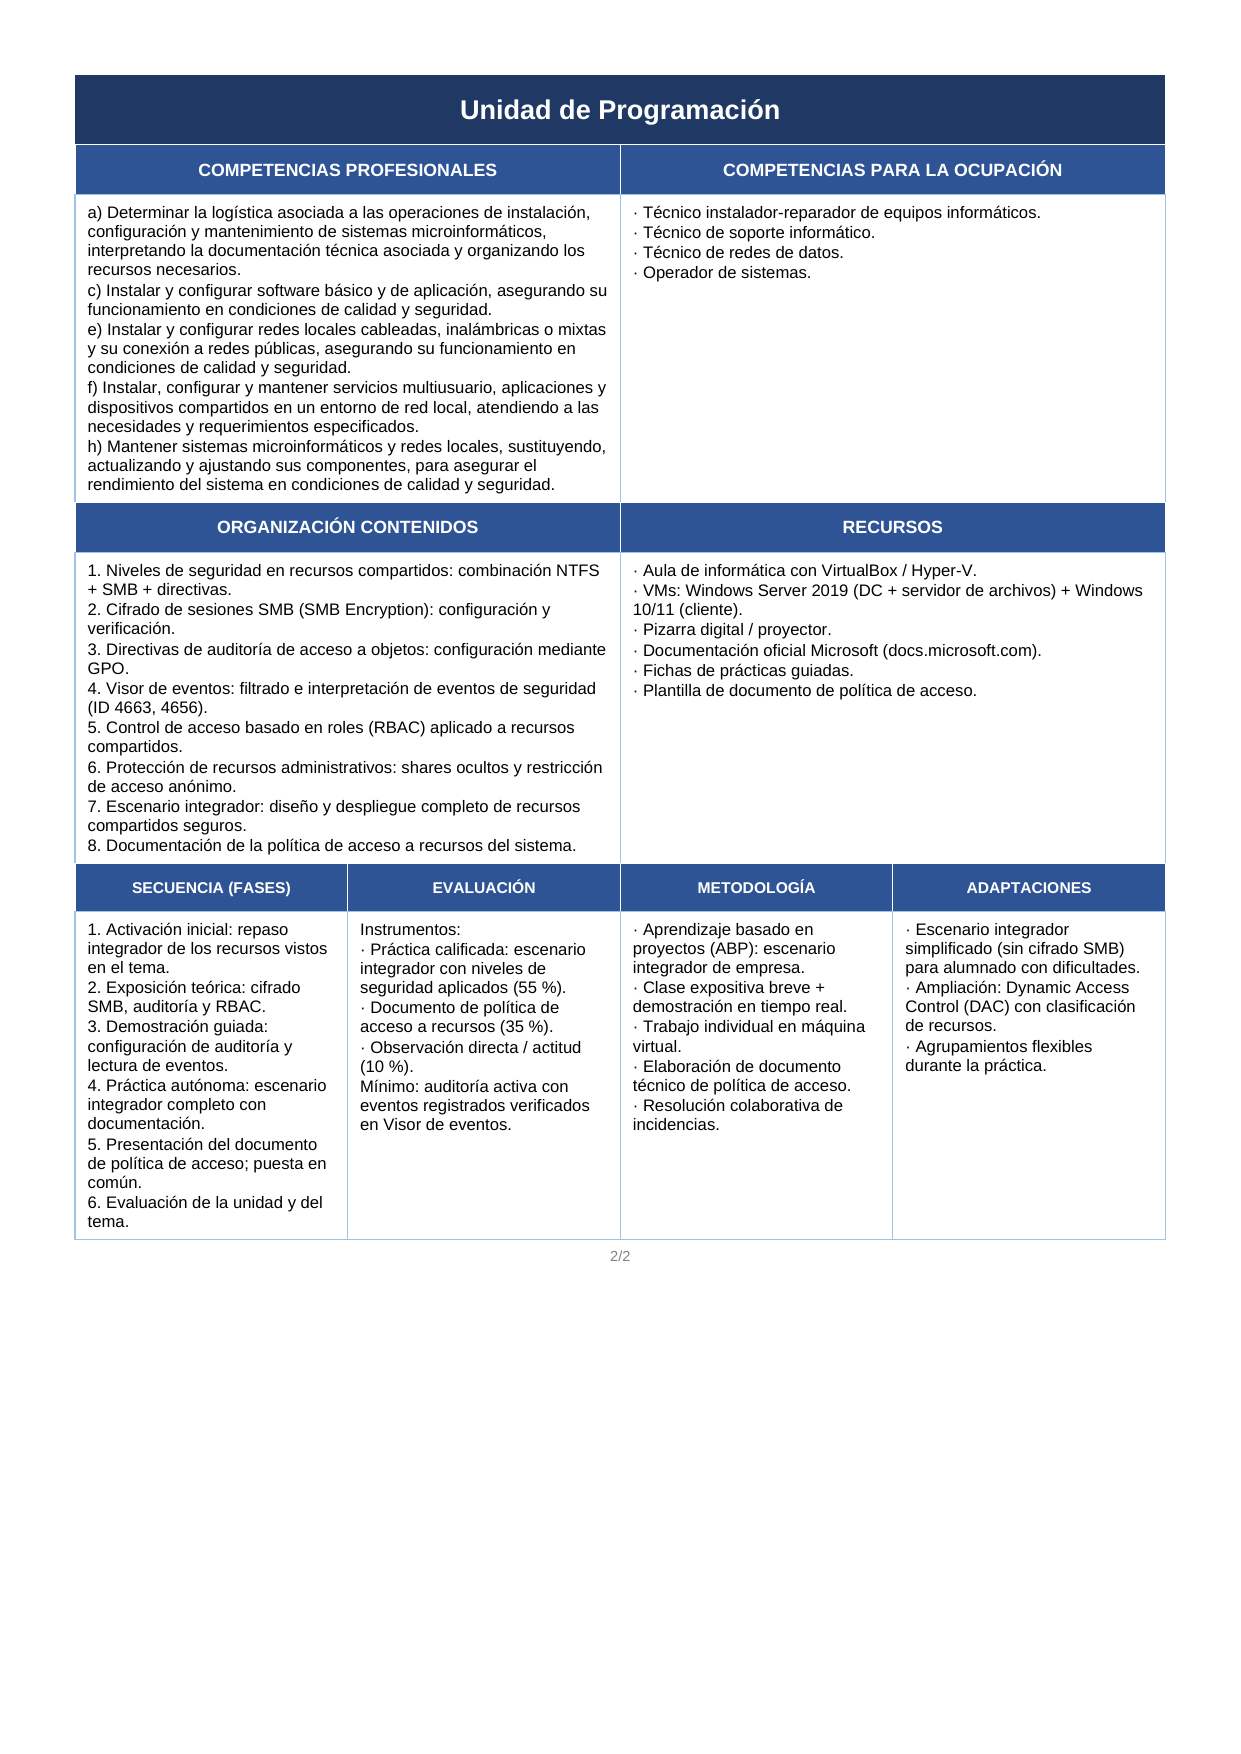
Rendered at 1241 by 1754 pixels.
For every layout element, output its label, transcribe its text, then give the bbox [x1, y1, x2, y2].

table_cell a) Determinar la logística asociada a las operaciones de instalación, configuración y mantenimiento de sistemas microinformáticos, interpretando la documentación técnica asociada y organizando los recursos necesarios. c) Instalar y configurar software básico y de aplicación, asegurando su funcionamiento en condiciones de calidad y seguridad. e) Instalar y configurar redes locales cableadas, inalámbricas o mixtas y su conexión a redes públicas, asegurando su funcionamiento en condiciones de calidad y seguridad. f) Instalar, configurar y mantener servicios multiusuario, aplicaciones y dispositivos compartidos en un entorno de red local, atendiendo a las necesidades y requerimientos especificados. h) Mantener sistemas microinformáticos y redes locales, sustituyendo, actualizando y ajustando sus componentes, para asegurar el rendimiento del sistema en condiciones de calidad y seguridad. [76, 195, 620, 502]
table_cell 1. Niveles de seguridad en recursos compartidos: combinación NTFS + SMB + directivas. 2. Cifrado de sesiones SMB (SMB Encryption): configuración y verificación. 3. Directivas de auditoría de acceso a objetos: configuración mediante GPO. 4. Visor de eventos: filtrado e interpretación de eventos de seguridad (ID 4663, 4656). 5. Control de acceso basado en roles (RBAC) aplicado a recursos compartidos. 6. Protección de recursos administrativos: shares ocultos y restricción de acceso anónimo. 7. Escenario integrador: diseño y despliegue completo de recursos compartidos seguros. 8. Documentación de la política de acceso a recursos del sistema. [76, 553, 620, 863]
table_cell EVALUACIÓN [348, 864, 620, 911]
table_cell · Aula de informática con VirtualBox / Hyper-V. · VMs: Windows Server 2019 (DC + servidor de archivos) + Windows 10/11 (cliente). · Pizarra digital / proyector. · Documentación oficial Microsoft (docs.microsoft.com). · Fichas de prácticas guiadas. · Plantilla de documento de política de acceso. [621, 553, 1165, 863]
text 2/2 [75, 1248, 1165, 1264]
table_cell Instrumentos: · Práctica calificada: escenario integrador con niveles de seguridad aplicados (55 %). · Documento de política de acceso a recursos (35 %). · Observación directa / actitud (10 %). Mínimo: auditoría activa con eventos registrados verificados en Visor de eventos. [348, 912, 620, 1238]
table_header Unidad de Programación [75, 75, 1165, 144]
table_cell COMPETENCIAS PROFESIONALES [76, 145, 620, 194]
table_cell 1. Activación inicial: repaso integrador de los recursos vistos en el tema. 2. Exposición teórica: cifrado SMB, auditoría y RBAC. 3. Demostración guiada: configuración de auditoría y lectura de eventos. 4. Práctica autónoma: escenario integrador completo con documentación. 5. Presentación del documento de política de acceso; puesta en común. 6. Evaluación de la unidad y del tema. [76, 912, 347, 1238]
table_cell SECUENCIA (FASES) [76, 864, 347, 911]
table_cell · Aprendizaje basado en proyectos (ABP): escenario integrador de empresa. · Clase expositiva breve + demostración en tiempo real. · Trabajo individual en máquina virtual. · Elaboración de documento técnico de política de acceso. · Resolución colaborativa de incidencias. [621, 912, 892, 1238]
table_cell RECURSOS [621, 503, 1165, 552]
table_cell COMPETENCIAS PARA LA OCUPACIÓN [621, 145, 1165, 194]
table_cell ORGANIZACIÓN CONTENIDOS [76, 503, 620, 552]
table_cell · Técnico instalador-reparador de equipos informáticos. · Técnico de soporte informático. · Técnico de redes de datos. · Operador de sistemas. [621, 195, 1165, 502]
table_cell METODOLOGÍA [621, 864, 892, 911]
table_cell · Escenario integrador simplificado (sin cifrado SMB) para alumnado con dificultades. · Ampliación: Dynamic Access Control (DAC) con clasificación de recursos. · Agrupamientos flexibles durante la práctica. [893, 912, 1165, 1238]
table_cell ADAPTACIONES [893, 864, 1165, 911]
